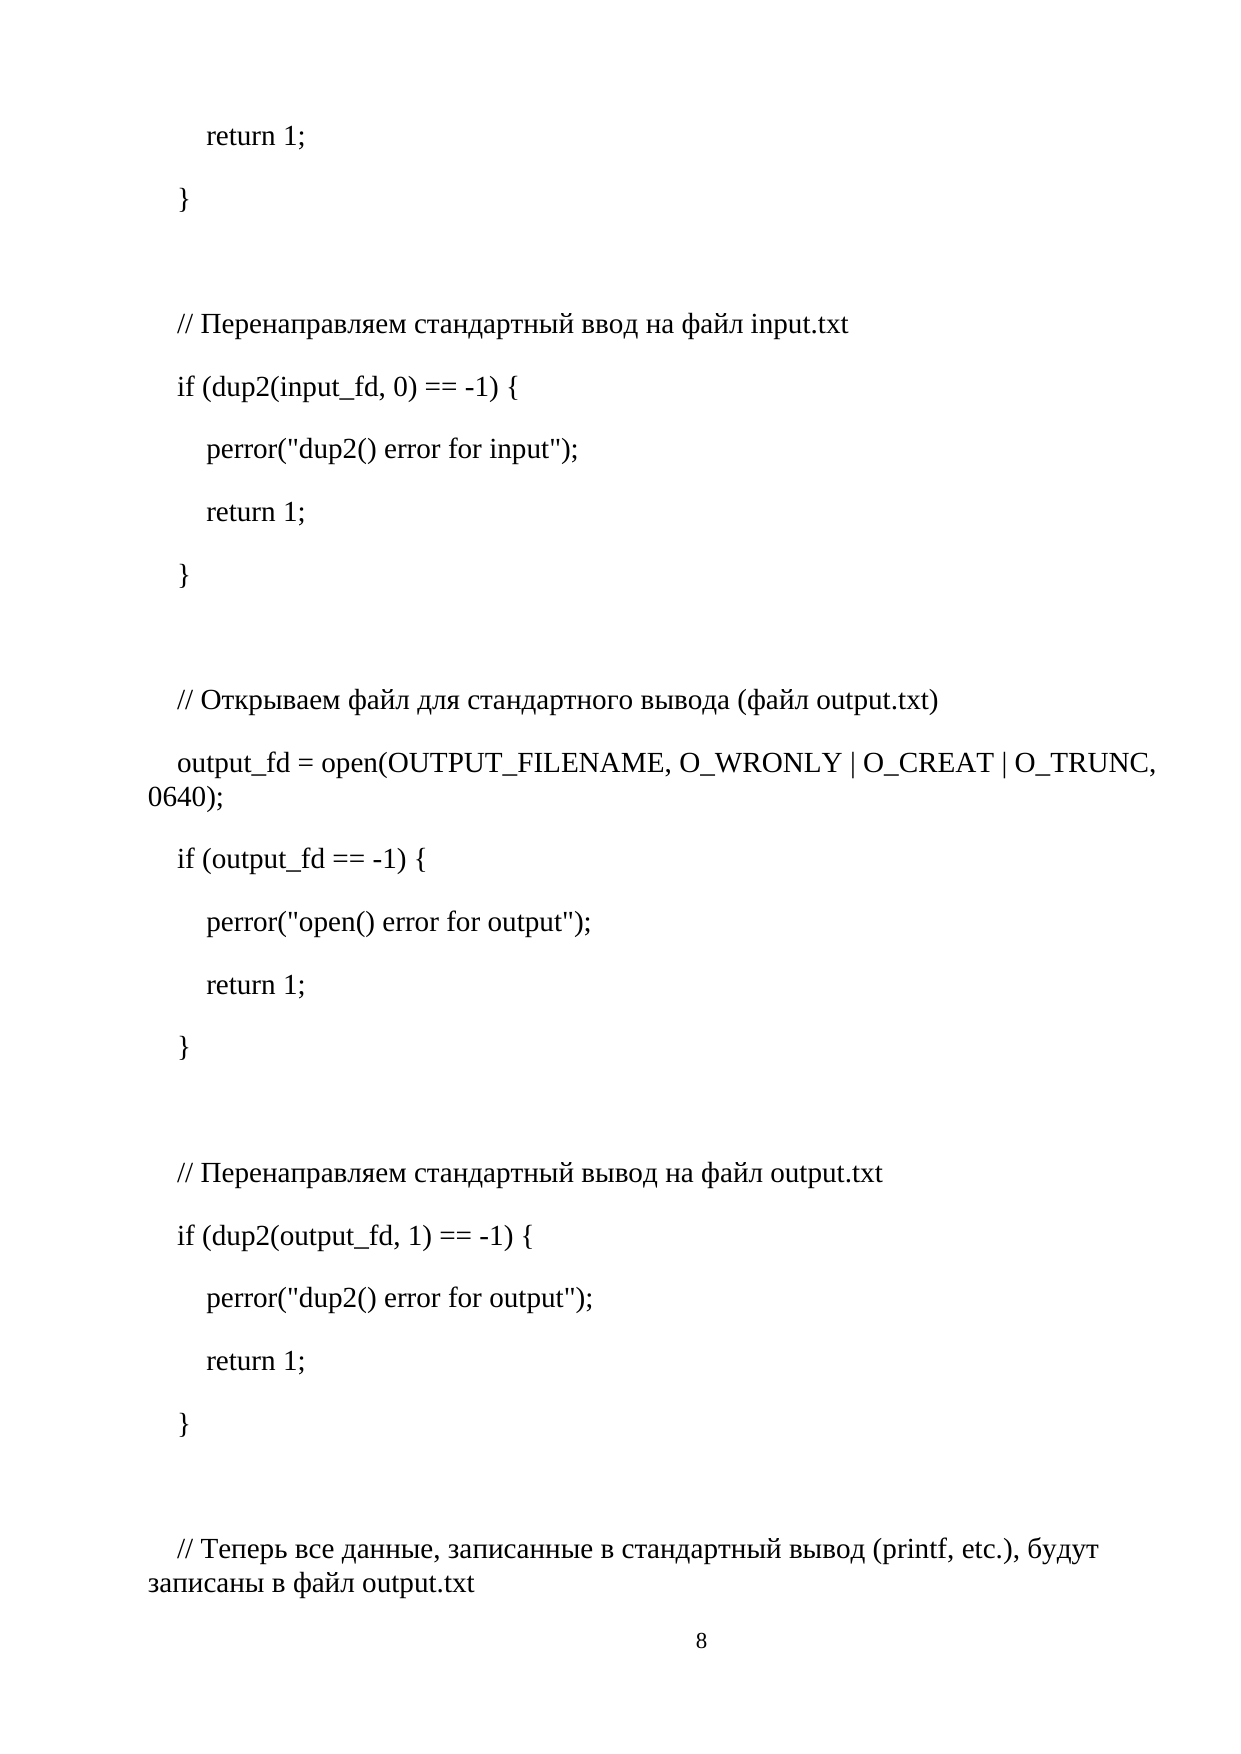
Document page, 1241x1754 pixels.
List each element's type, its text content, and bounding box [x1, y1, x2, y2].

text perror("dup2() error for input"); [148, 432, 1181, 465]
text return 1; [148, 494, 1181, 528]
text if (output_fd == -1) { [148, 841, 1181, 875]
text perror("dup2() error for output"); [148, 1280, 1181, 1314]
text return 1; [148, 1343, 1181, 1377]
text } [148, 557, 1181, 591]
text // Перенаправляем стандартный ввод на файл input.txt [148, 306, 1181, 340]
text output_fd = open(OUTPUT_FILENAME, O_WRONLY | O_CREAT | O_TRUNC, 0640); [148, 745, 1181, 812]
text // Перенаправляем стандартный вывод на файл output.txt [148, 1155, 1181, 1188]
text return 1; [148, 967, 1181, 1000]
text perror("open() error for output"); [148, 904, 1181, 938]
text } [148, 1406, 1181, 1439]
text return 1; [148, 118, 1181, 152]
text // Теперь все данные, записанные в стандартный вывод (printf, etc.), будут записаны в файл output.txt [148, 1531, 1181, 1598]
text if (dup2(input_fd, 0) == -1) { [148, 369, 1181, 402]
text } [148, 181, 1181, 214]
text if (dup2(output_fd, 1) == -1) { [148, 1218, 1181, 1251]
text } [148, 1029, 1181, 1063]
text // Открываем файл для стандартного вывода (файл output.txt) [148, 682, 1181, 716]
